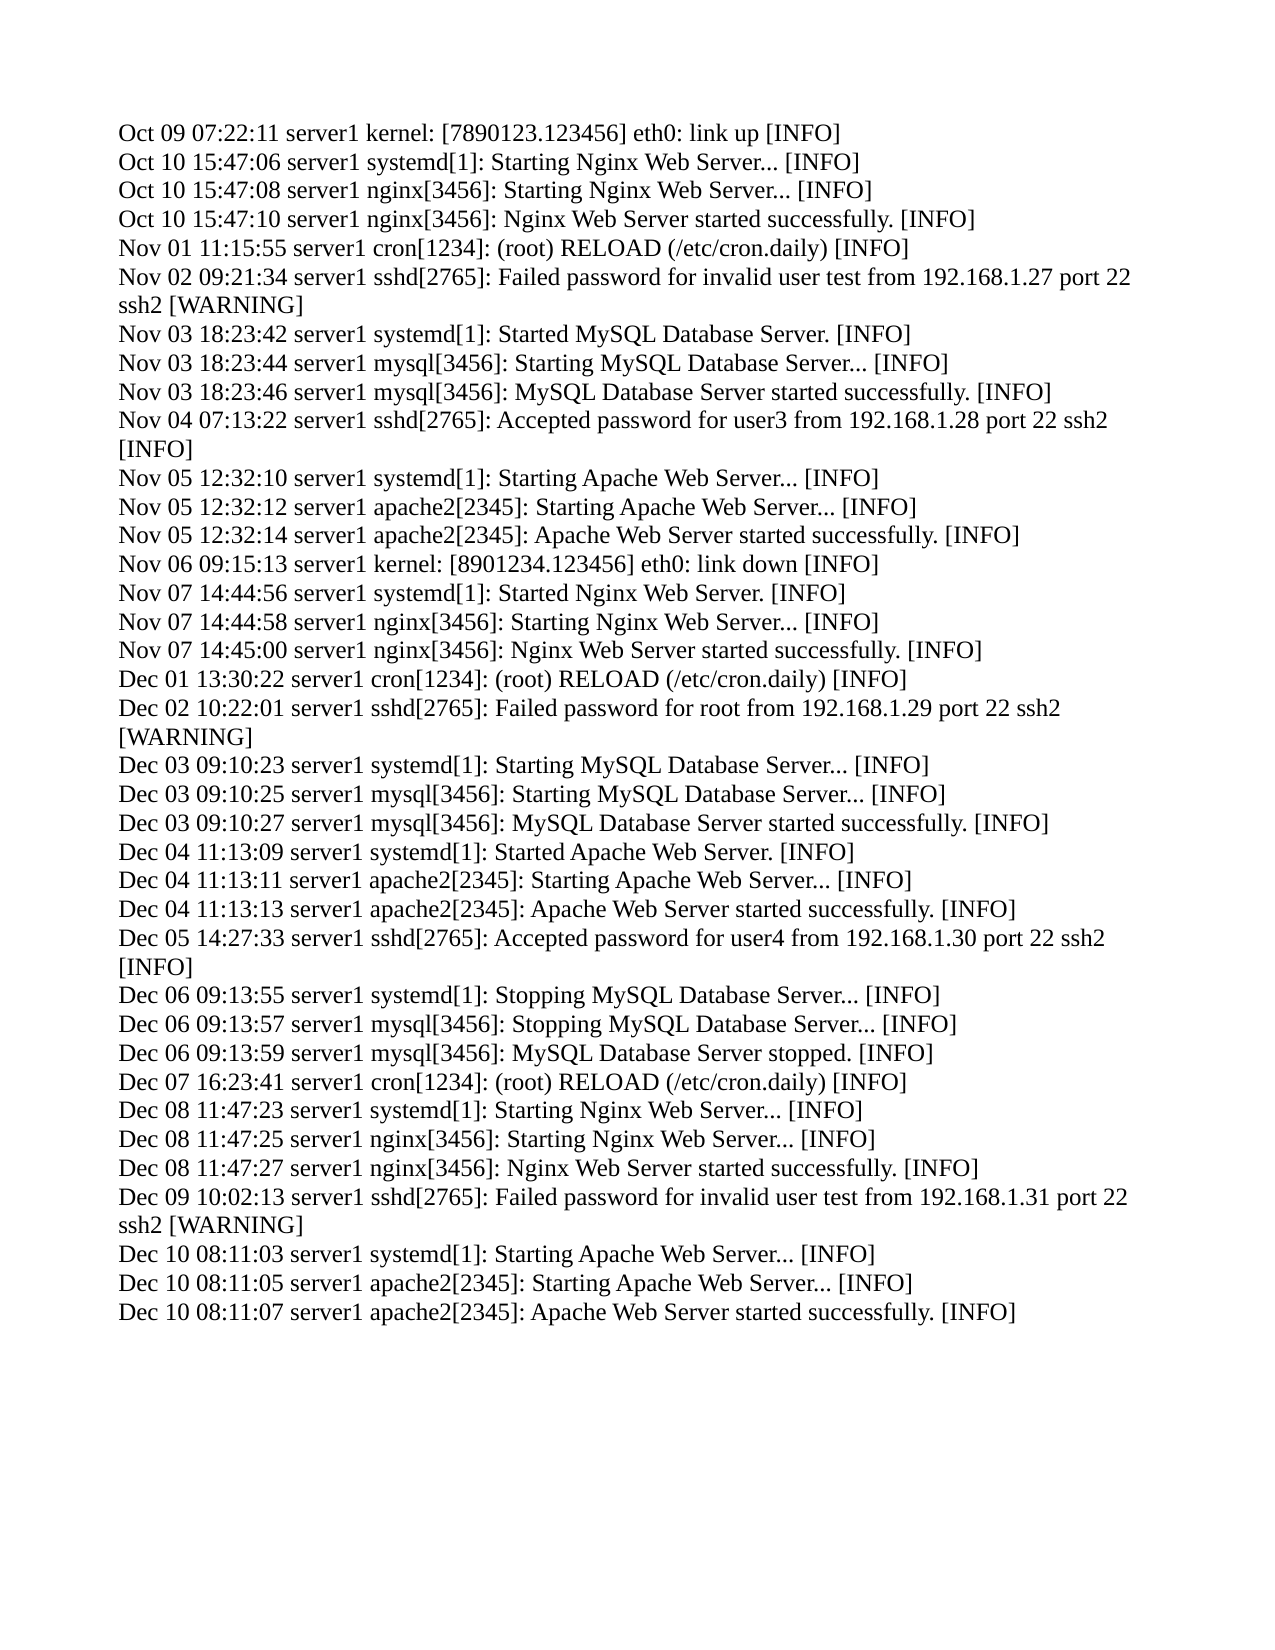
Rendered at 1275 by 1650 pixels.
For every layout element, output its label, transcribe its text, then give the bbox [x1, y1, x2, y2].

text Dec 10 08:11:05 server1 apache2[2345]: Starting Apache Web Server... [INFO] [118, 1268, 1157, 1297]
text Nov 03 18:23:44 server1 mysql[3456]: Starting MySQL Database Server... [INFO] [118, 348, 1157, 377]
text Nov 06 09:15:13 server1 kernel: [8901234.123456] eth0: link down [INFO] [118, 549, 1157, 578]
text Nov 05 12:32:10 server1 systemd[1]: Starting Apache Web Server... [INFO] [118, 463, 1157, 492]
text Dec 08 11:47:27 server1 nginx[3456]: Nginx Web Server started successfully. [INFO] [118, 1153, 1157, 1182]
text Dec 06 09:13:59 server1 mysql[3456]: MySQL Database Server stopped. [INFO] [118, 1038, 1157, 1067]
text Nov 05 12:32:12 server1 apache2[2345]: Starting Apache Web Server... [INFO] [118, 492, 1157, 521]
text Dec 02 10:22:01 server1 sshd[2765]: Failed password for root from 192.168.1.29 port 22 ssh2 [WARNING] [118, 693, 1157, 751]
text Dec 03 09:10:23 server1 systemd[1]: Starting MySQL Database Server... [INFO] [118, 751, 1157, 779]
text Dec 06 09:13:55 server1 systemd[1]: Stopping MySQL Database Server... [INFO] [118, 981, 1157, 1009]
text Nov 05 12:32:14 server1 apache2[2345]: Apache Web Server started successfully. [INFO] [118, 521, 1157, 549]
text Oct 10 15:47:10 server1 nginx[3456]: Nginx Web Server started successfully. [INFO] [118, 204, 1157, 233]
text Oct 10 15:47:08 server1 nginx[3456]: Starting Nginx Web Server... [INFO] [118, 176, 1157, 204]
text Dec 04 11:13:13 server1 apache2[2345]: Apache Web Server started successfully. [INFO] [118, 894, 1157, 923]
text Nov 02 09:21:34 server1 sshd[2765]: Failed password for invalid user test from 192.168.1.27 port 22 ssh2 [WARNING] [118, 262, 1157, 319]
text Dec 08 11:47:25 server1 nginx[3456]: Starting Nginx Web Server... [INFO] [118, 1124, 1157, 1153]
text Dec 03 09:10:27 server1 mysql[3456]: MySQL Database Server started successfully. [INFO] [118, 808, 1157, 837]
text Oct 10 15:47:06 server1 systemd[1]: Starting Nginx Web Server... [INFO] [118, 147, 1157, 176]
text Dec 10 08:11:03 server1 systemd[1]: Starting Apache Web Server... [INFO] [118, 1239, 1157, 1268]
text Dec 05 14:27:33 server1 sshd[2765]: Accepted password for user4 from 192.168.1.30 port 22 ssh2 [INFO] [118, 923, 1157, 981]
text Dec 07 16:23:41 server1 cron[1234]: (root) RELOAD (/etc/cron.daily) [INFO] [118, 1067, 1157, 1096]
text Oct 09 07:22:11 server1 kernel: [7890123.123456] eth0: link up [INFO] [118, 118, 1157, 147]
text Nov 04 07:13:22 server1 sshd[2765]: Accepted password for user3 from 192.168.1.28 port 22 ssh2 [INFO] [118, 406, 1157, 463]
text Dec 09 10:02:13 server1 sshd[2765]: Failed password for invalid user test from 192.168.1.31 port 22 ssh2 [WARNING] [118, 1182, 1157, 1239]
text Dec 08 11:47:23 server1 systemd[1]: Starting Nginx Web Server... [INFO] [118, 1096, 1157, 1124]
text Dec 04 11:13:11 server1 apache2[2345]: Starting Apache Web Server... [INFO] [118, 866, 1157, 894]
text Nov 01 11:15:55 server1 cron[1234]: (root) RELOAD (/etc/cron.daily) [INFO] [118, 233, 1157, 262]
text Nov 07 14:44:56 server1 systemd[1]: Started Nginx Web Server. [INFO] [118, 578, 1157, 607]
text Dec 01 13:30:22 server1 cron[1234]: (root) RELOAD (/etc/cron.daily) [INFO] [118, 664, 1157, 693]
text Nov 07 14:45:00 server1 nginx[3456]: Nginx Web Server started successfully. [INFO] [118, 636, 1157, 664]
text Nov 07 14:44:58 server1 nginx[3456]: Starting Nginx Web Server... [INFO] [118, 607, 1157, 636]
text Dec 03 09:10:25 server1 mysql[3456]: Starting MySQL Database Server... [INFO] [118, 779, 1157, 808]
text Dec 04 11:13:09 server1 systemd[1]: Started Apache Web Server. [INFO] [118, 837, 1157, 866]
text Nov 03 18:23:46 server1 mysql[3456]: MySQL Database Server started successfully. [INFO] [118, 377, 1157, 406]
text Dec 06 09:13:57 server1 mysql[3456]: Stopping MySQL Database Server... [INFO] [118, 1009, 1157, 1038]
text Dec 10 08:11:07 server1 apache2[2345]: Apache Web Server started successfully. [INFO] [118, 1297, 1157, 1326]
text Nov 03 18:23:42 server1 systemd[1]: Started MySQL Database Server. [INFO] [118, 319, 1157, 348]
